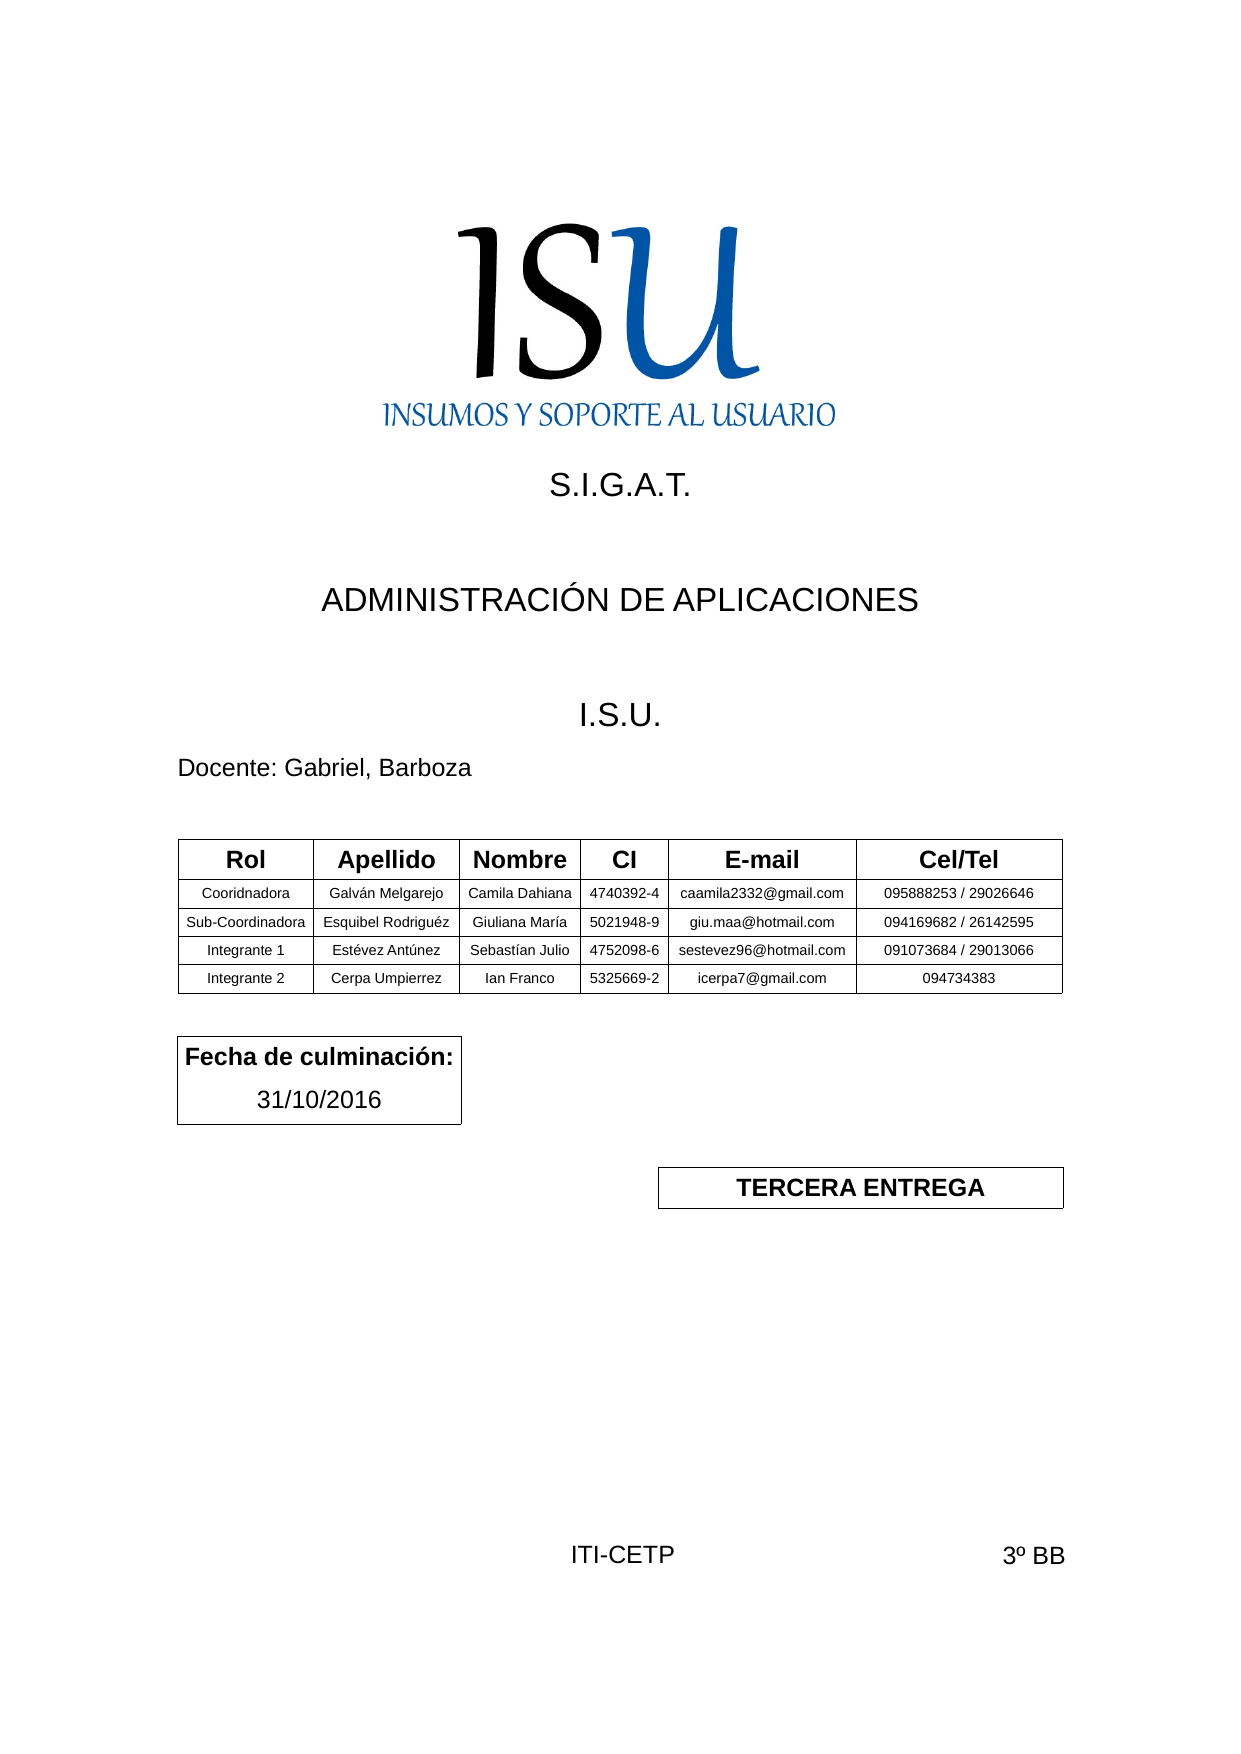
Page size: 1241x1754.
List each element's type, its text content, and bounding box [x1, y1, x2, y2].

table_header Cel/Tel [857, 840, 1062, 879]
table_cell icerpa7@gmail.com [669, 965, 856, 993]
table_cell sestevez96@hotmail.com [669, 937, 856, 964]
table_cell 5021948-9 [581, 909, 668, 936]
table_cell Cooridnadora [179, 880, 313, 908]
table_cell giu.maa@hotmail.com [669, 909, 856, 936]
picture [354, 178, 870, 465]
table_cell Esquibel Rodriguéz [314, 909, 459, 936]
table_cell Integrante 2 [179, 965, 313, 993]
text I.S.U. [177, 695, 1063, 733]
table_cell Galván Melgarejo [314, 880, 459, 908]
table_cell 094169682 / 26142595 [857, 909, 1062, 936]
table_cell 4752098-6 [581, 937, 668, 964]
table_header Nombre [460, 840, 580, 879]
table_cell Camila Dahiana [460, 880, 580, 908]
table_header TERCERA ENTREGA [659, 1168, 1063, 1207]
table_cell Integrante 1 [179, 937, 313, 964]
table_header CI [581, 840, 668, 879]
table_header Fecha de culminación: 31/10/2016 [178, 1037, 461, 1124]
table_header Rol [179, 840, 313, 879]
table_header Apellido [314, 840, 459, 879]
table_cell Estévez Antúnez [314, 937, 459, 964]
text Docente: Gabriel, Barboza [177, 753, 1063, 781]
table_cell 5325669-2 [581, 965, 668, 993]
table_cell Giuliana María [460, 909, 580, 936]
table_cell Ian Franco [460, 965, 580, 993]
table_cell 091073684 / 29013066 [857, 937, 1062, 964]
text S.I.G.A.T. [177, 465, 1063, 503]
table_header E-mail [669, 840, 856, 879]
table_cell 4740392-4 [581, 880, 668, 908]
table_cell Sebastían Julio [460, 937, 580, 964]
table_cell 094734383 [857, 965, 1062, 993]
text ADMINISTRACIÓN DE APLICACIONES [177, 580, 1063, 618]
table_cell 095888253 / 29026646 [857, 880, 1062, 908]
table_cell Sub-Coordinadora [179, 909, 313, 936]
table_cell caamila2332@gmail.com [669, 880, 856, 908]
table_cell Cerpa Umpierrez [314, 965, 459, 993]
